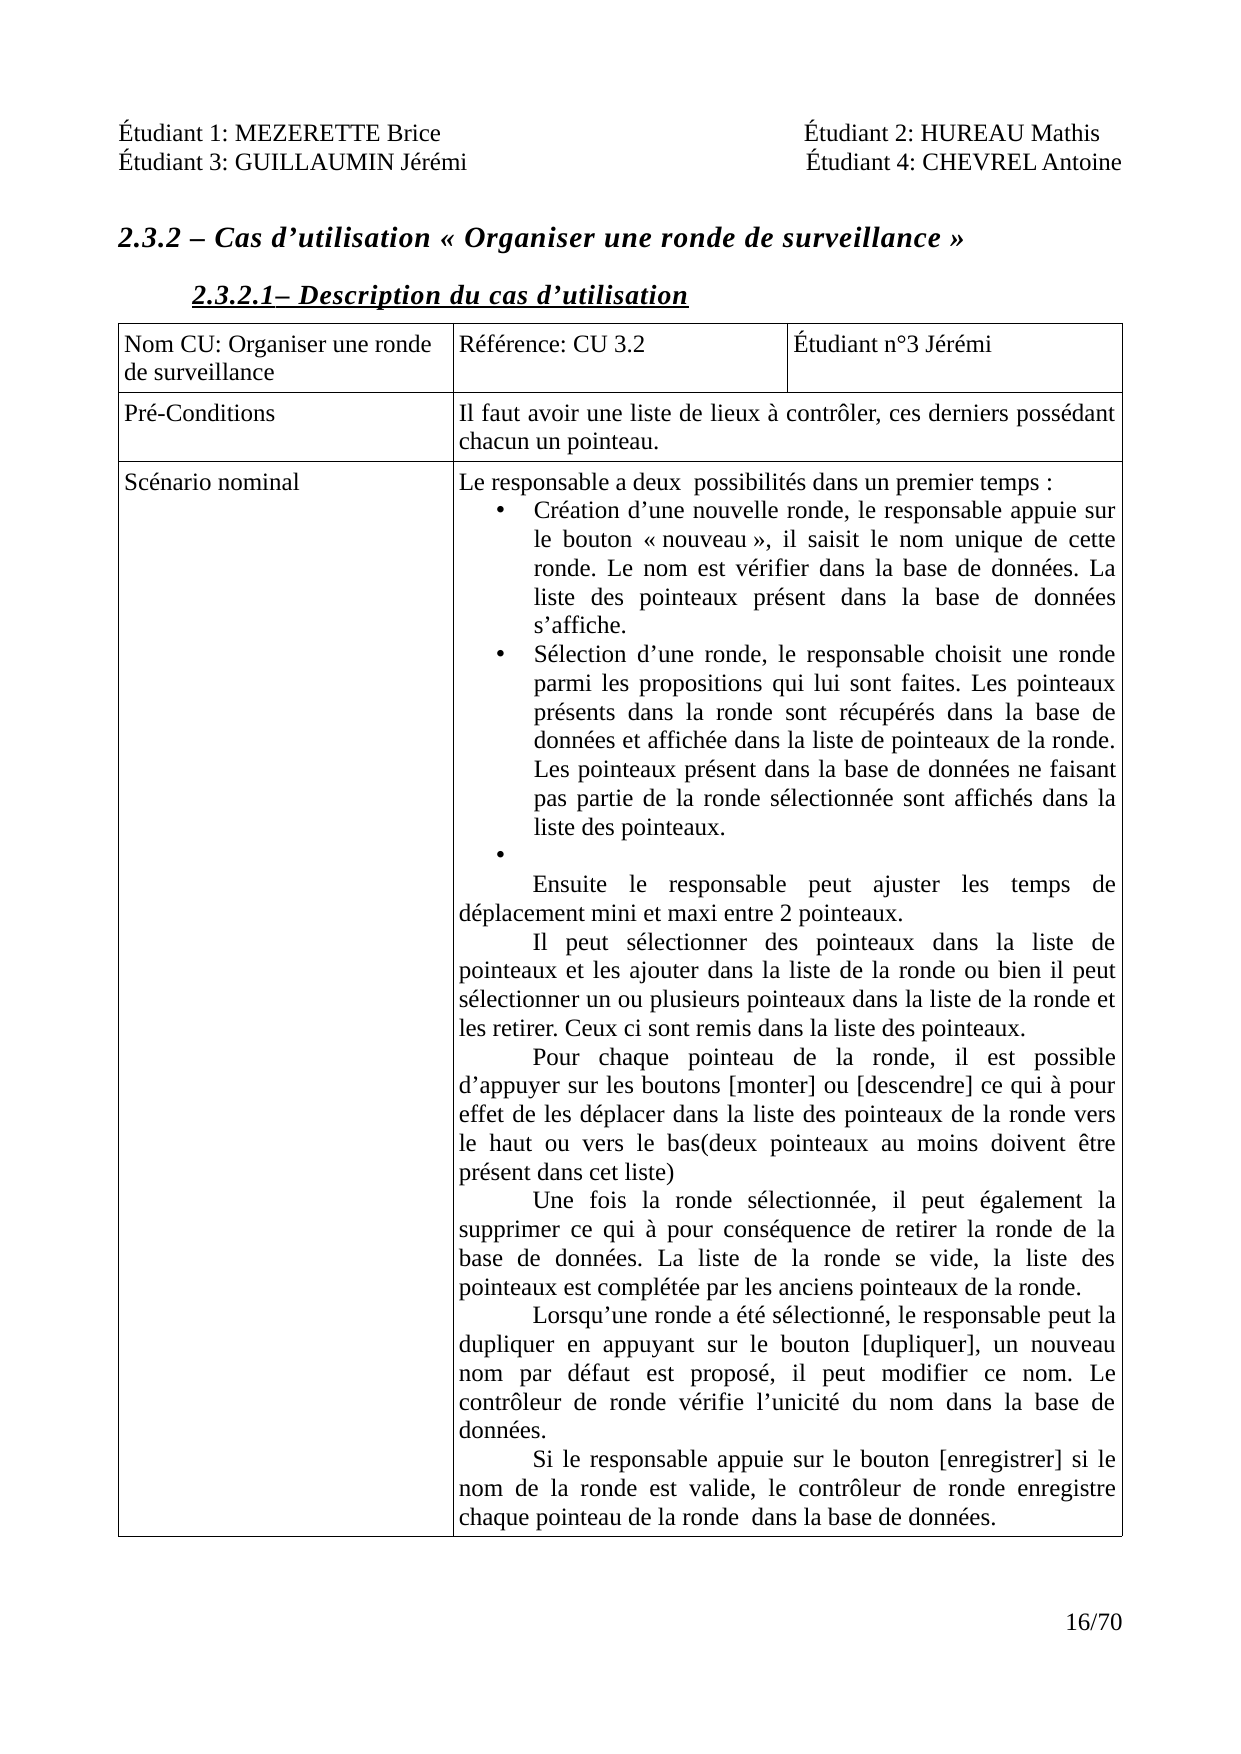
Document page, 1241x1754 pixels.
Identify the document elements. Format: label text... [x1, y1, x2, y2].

table_header Référence: CU 3.2 [454, 324, 787, 392]
table_header Nom CU: Organiser une ronde de surveillance [119, 324, 453, 392]
table_cell Le responsable a deux possibilités dans un premier temps : Création d’une nouvelle ronde, le responsable appuie sur le bouton « nouveau », il saisit le nom unique de cette ronde. Le nom est vérifier dans la base de données. La liste des pointeaux présent dans la base de données s’affiche. Sélection d’une ronde, le responsable choisit une ronde parmi les propositions qui lui sont faites. Les pointeaux présents dans la ronde sont récupérés dans la base de données et affichée dans la liste de pointeaux de la ronde. Les pointeaux présent dans la base de données ne faisant pas partie de la ronde sélectionnée sont affichés dans la liste des pointeaux. Ensuite le responsable peut ajuster les temps de déplacement mini et maxi entre 2 pointeaux. Il peut sélectionner des pointeaux dans la liste de pointeaux et les ajouter dans la liste de la ronde ou bien il peut sélectionner un ou plusieurs pointeaux dans la liste de la ronde et les retirer. Ceux ci sont remis dans la liste des pointeaux. Pour chaque pointeau de la ronde, il est possible d’appuyer sur les boutons [monter] ou [descendre] ce qui à pour effet de les déplacer dans la liste des pointeaux de la ronde vers le haut ou vers le bas(deux pointeaux au moins doivent être présent dans cet liste) Une fois la ronde sélectionnée, il peut également la supprimer ce qui à pour conséquence de retirer la ronde de la base de données. La liste de la ronde se vide, la liste des pointeaux est complétée par les anciens pointeaux de la ronde. Lorsqu’une ronde a été sélectionné, le responsable peut la dupliquer en appuyant sur le bouton [dupliquer], un nouveau nom par défaut est proposé, il peut modifier ce nom. Le contrôleur de ronde vérifie l’unicité du nom dans la base de données. Si le responsable appuie sur le bouton [enregistrer] si le nom de la ronde est valide, le contrôleur de ronde enregistre chaque pointeau de la ronde dans la base de données. [454, 462, 1122, 1536]
subtitle 2.3.2.1– Description du cas d’utilisation [118, 278, 1122, 310]
table_header Étudiant n°3 Jérémi [788, 324, 1122, 392]
table_cell Il faut avoir une liste de lieux à contrôler, ces derniers possédant chacun un pointeau. [454, 393, 1122, 461]
table_cell Pré-Conditions [119, 393, 453, 461]
table_cell Scénario nominal [119, 462, 453, 1536]
subtitle 2.3.2 – Cas d’utilisation « Organiser une ronde de surveillance » [118, 220, 1122, 253]
